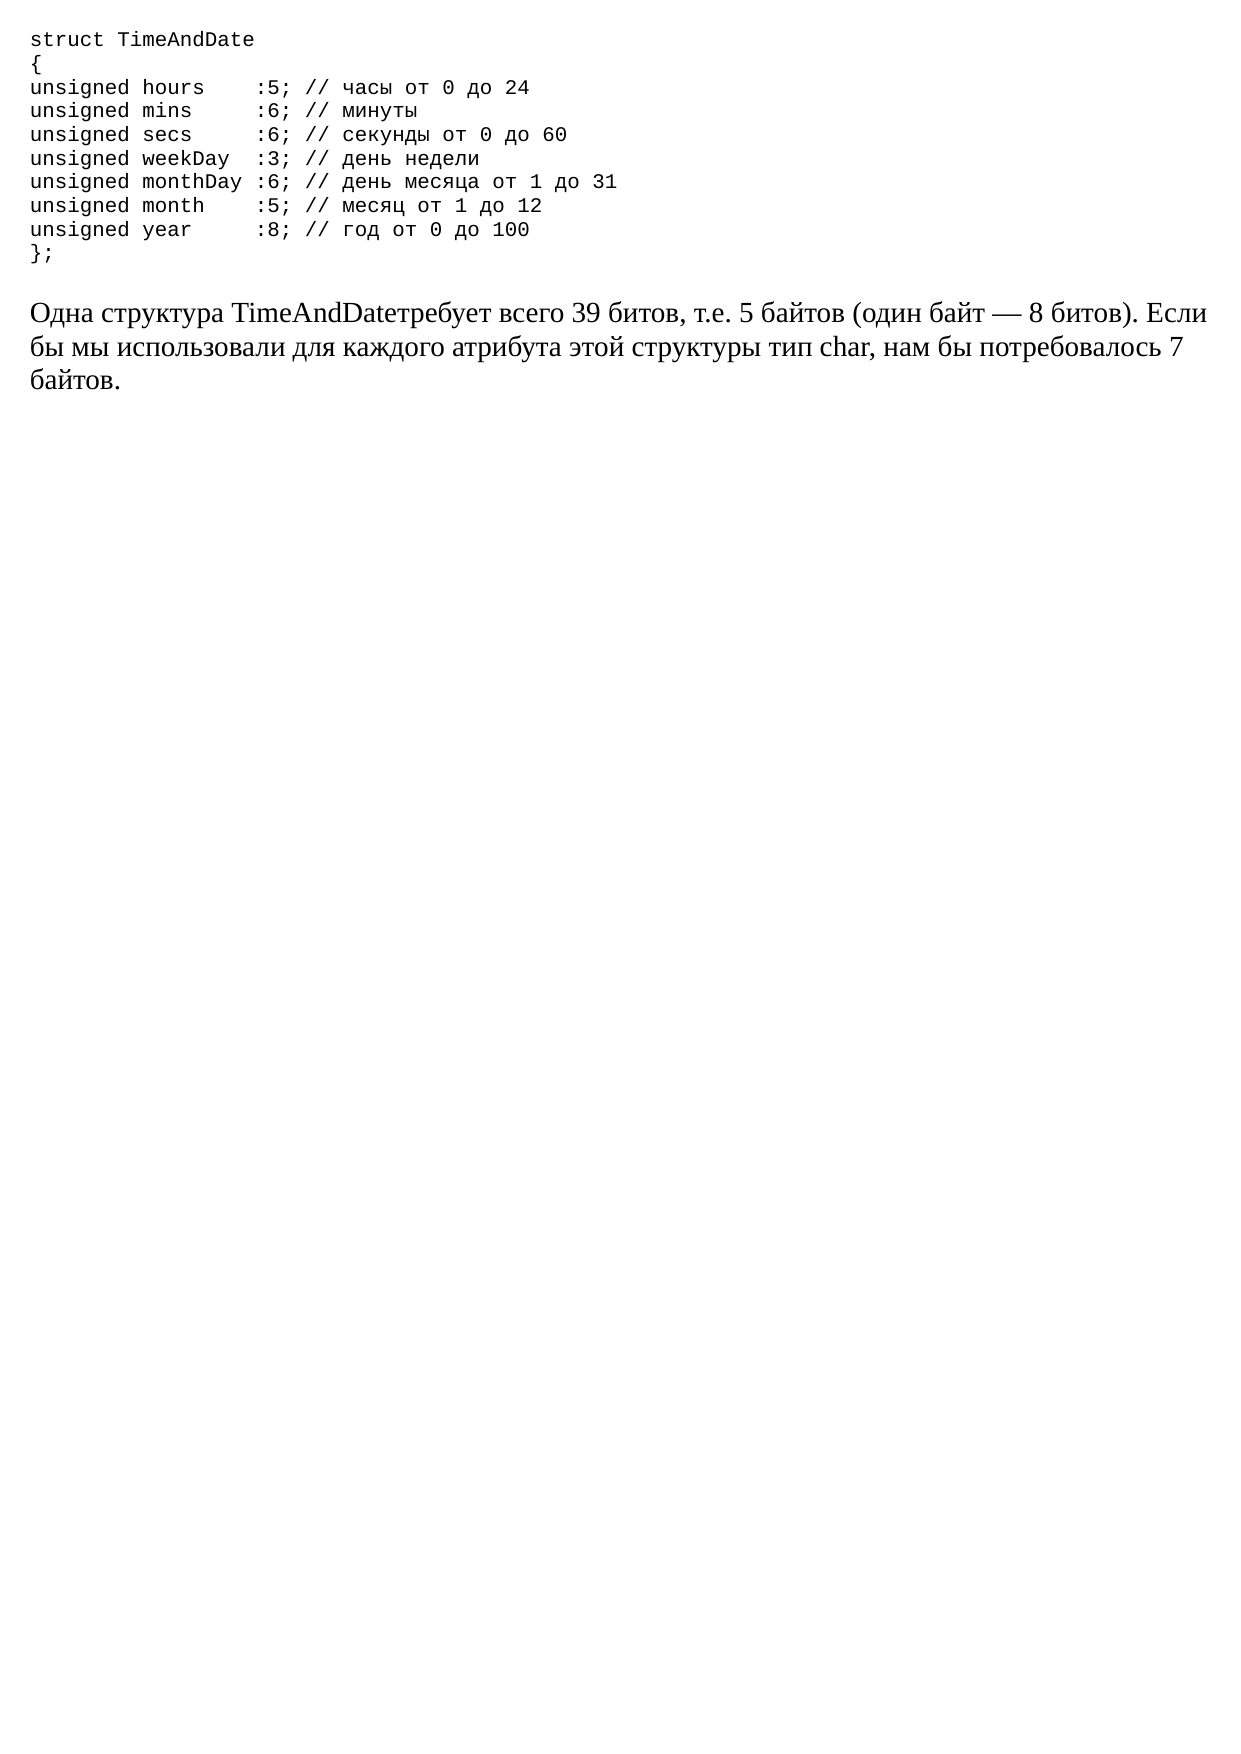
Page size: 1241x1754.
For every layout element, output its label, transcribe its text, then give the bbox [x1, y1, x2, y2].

text }; [29, 242, 1211, 266]
text struct TimeAndDate [29, 29, 1211, 53]
text unsigned hours :5; // часы от 0 до 24 [29, 77, 1211, 100]
text unsigned month :5; // месяц от 1 до 12 [29, 195, 1211, 219]
text Одна структура TimeAndDateтребует всего 39 битов, т.е. 5 байтов (один байт — 8 битов). Если бы мы использовали для каждого атрибута этой структуры тип char, нам бы потребовалось 7 байтов. [29, 295, 1211, 396]
text unsigned year :8; // год от 0 до 100 [29, 219, 1211, 242]
text unsigned monthDay :6; // день месяца от 1 до 31 [29, 171, 1211, 195]
text { [29, 53, 1211, 77]
text unsigned secs :6; // секунды от 0 до 60 [29, 124, 1211, 148]
text unsigned weekDay :3; // день недели [29, 148, 1211, 171]
text unsigned mins :6; // минуты [29, 100, 1211, 124]
